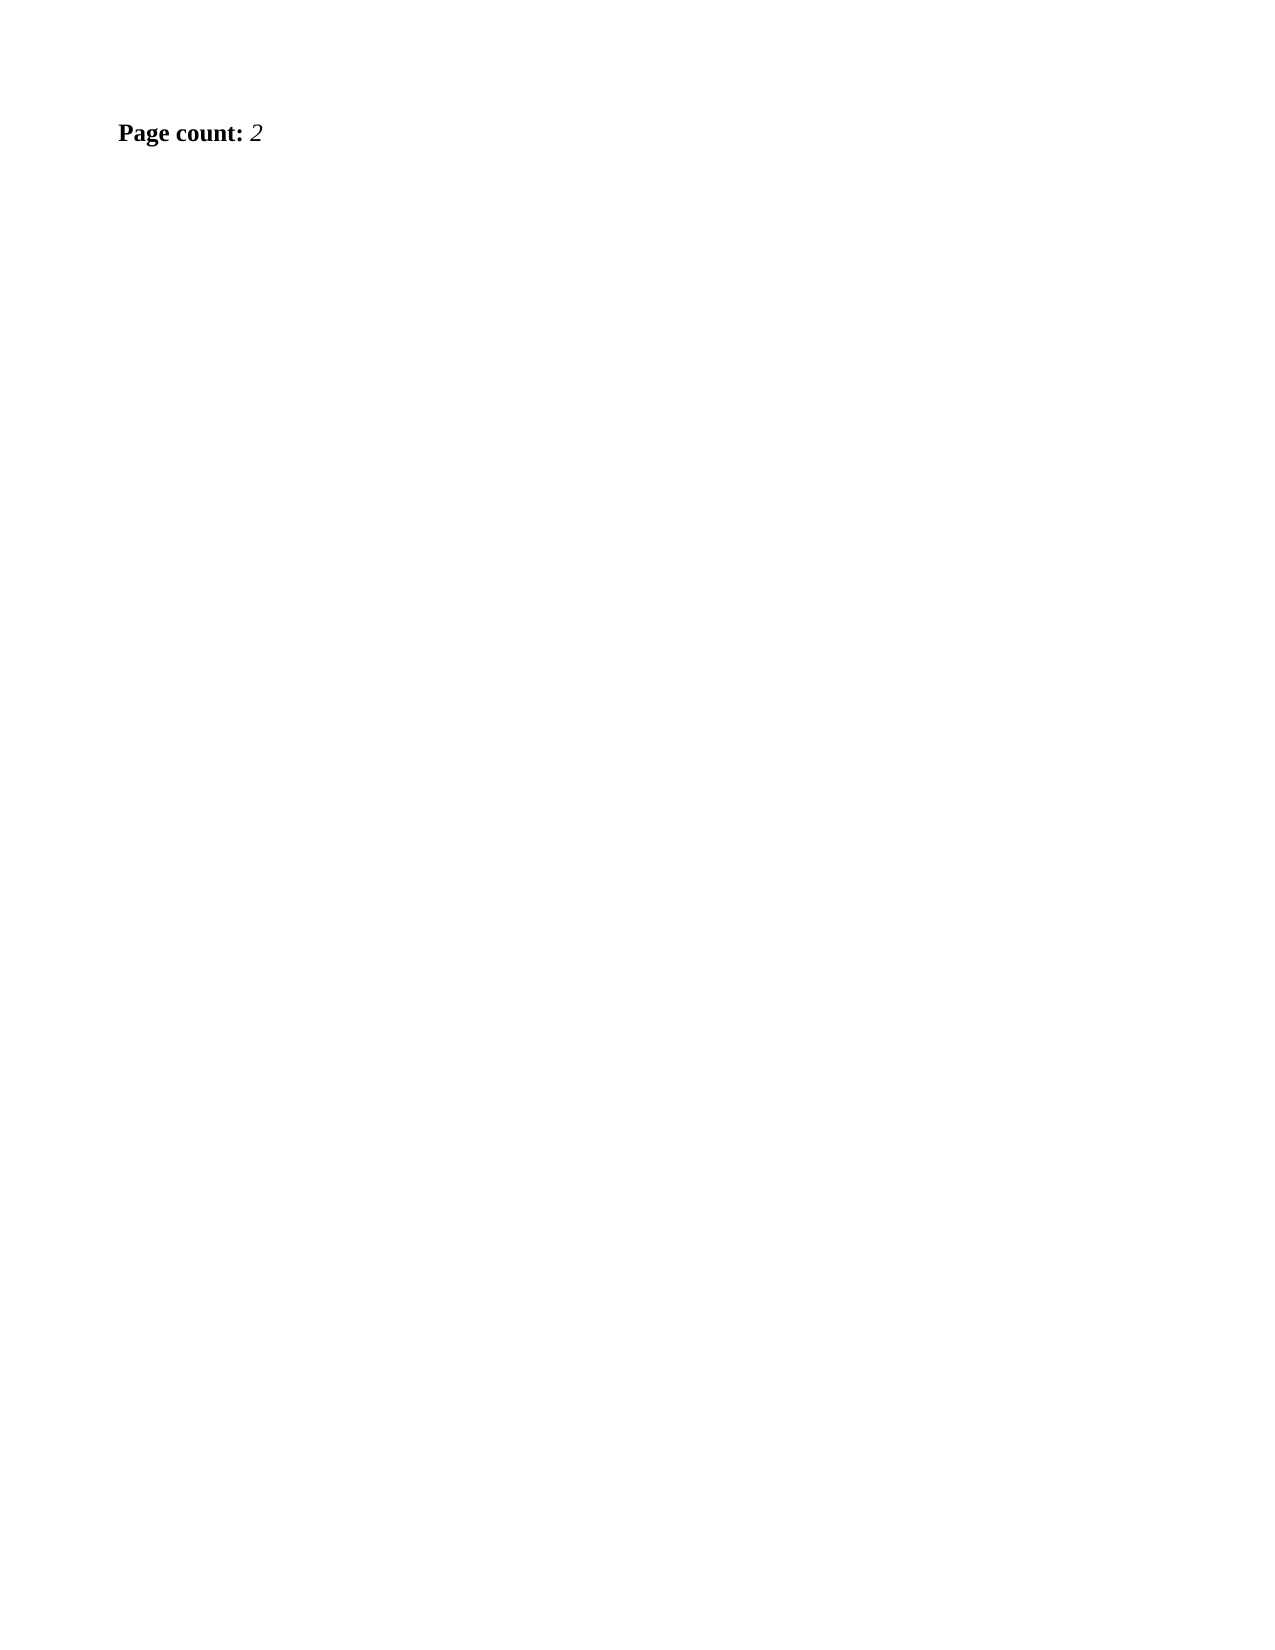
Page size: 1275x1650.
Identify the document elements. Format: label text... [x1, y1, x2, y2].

text Page count: 2 [118, 118, 1157, 147]
